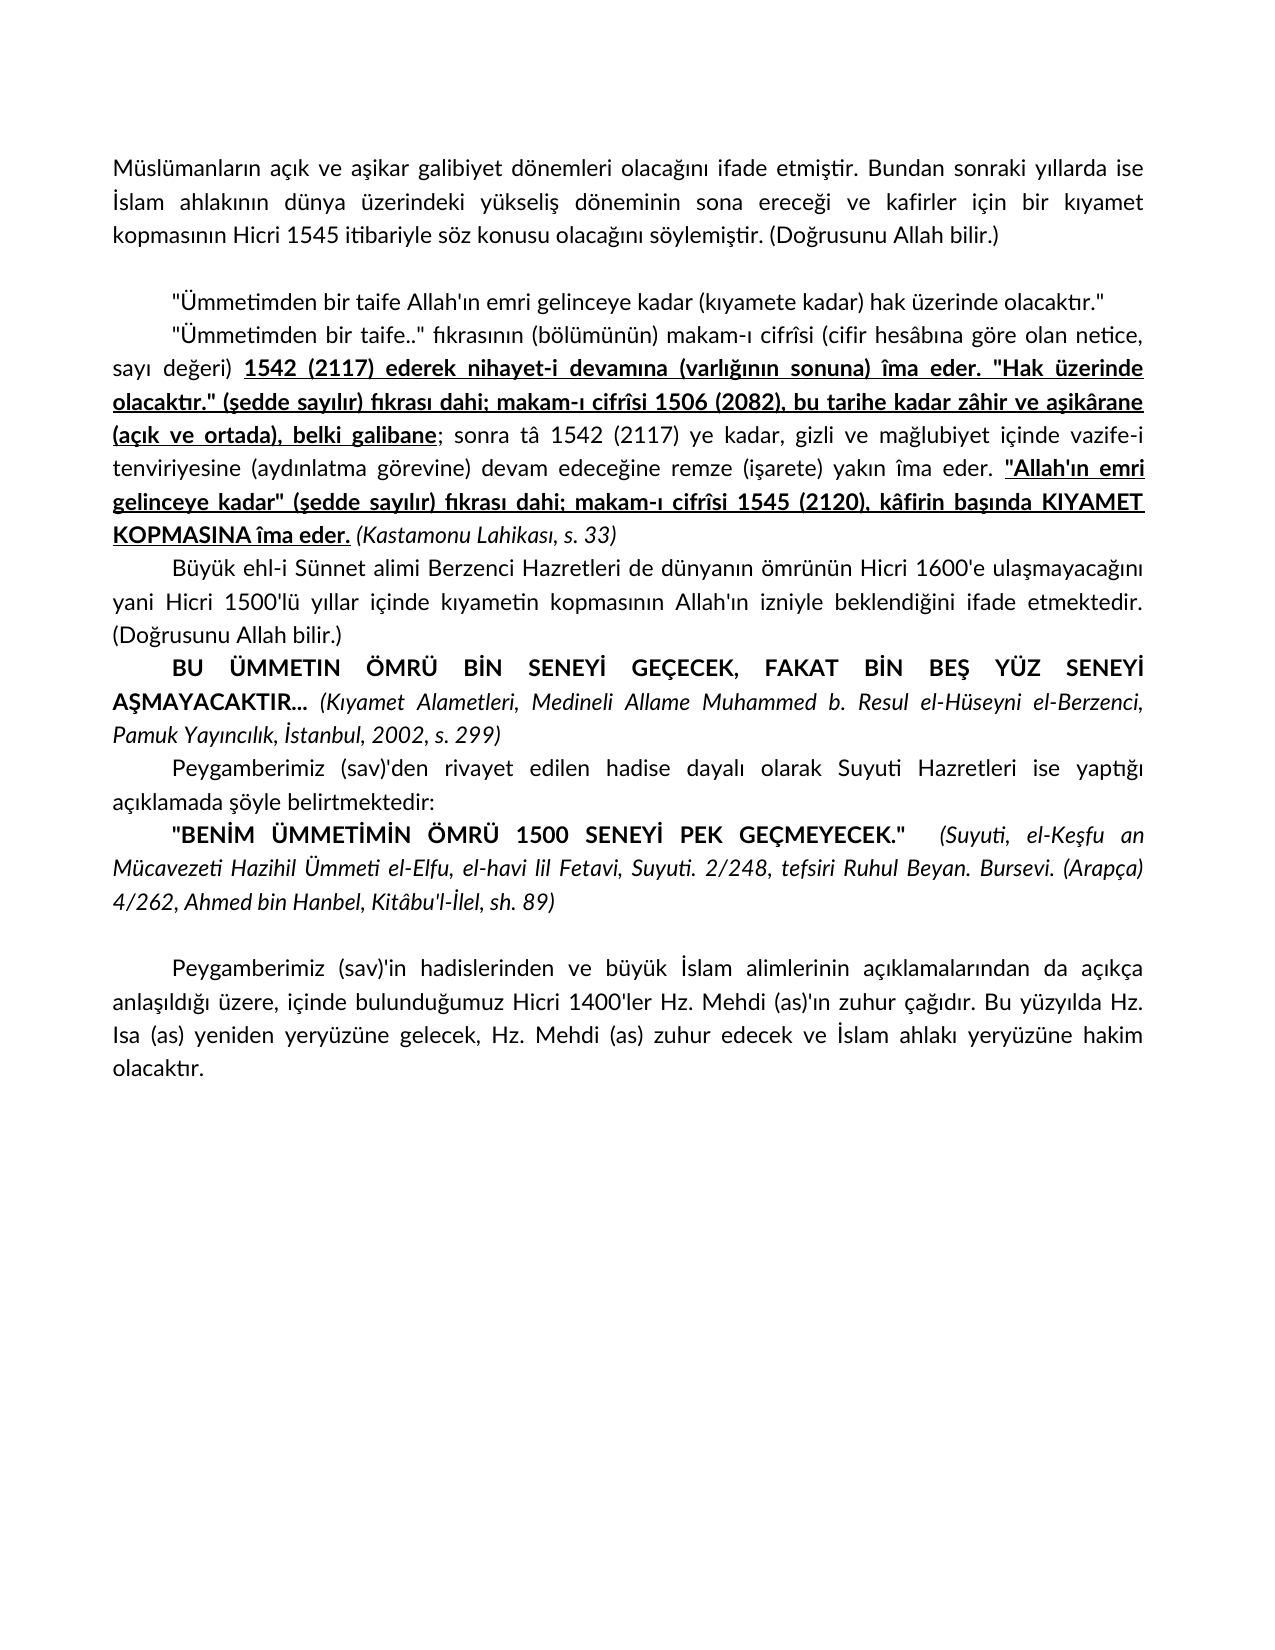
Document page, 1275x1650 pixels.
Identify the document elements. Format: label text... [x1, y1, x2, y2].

text Müslümanların açık ve aşikar galibiyet dönemleri olacağını ifade etmiştir. Bundan sonraki yıllarda ise İslam ahlakının dünya üzerindeki yükseliş döneminin sona ereceği ve kafirler için bir kıyamet kopmasının Hicri 1545 itibariyle söz konusu olacağını söylemiştir. (Doğrusunu Allah bilir.) [112, 150, 1145, 250]
text Peygamberimiz (sav)'in hadislerinden ve büyük İslam alimlerinin açıklamalarından da açıkça anlaşıldığı üzere, içinde bulunduğumuz Hicri 1400'ler Hz. Mehdi (as)'ın zuhur çağıdır. Bu yüzyılda Hz. Isa (as) yeniden yeryüzüne gelecek, Hz. Mehdi (as) zuhur edecek ve İslam ahlakı yeryüzüne hakim olacaktır. [112, 950, 1145, 1083]
text "BENİM ÜMMETİMİN ÖMRÜ 1500 SENEYİ PEK GEÇMEYECEK." (Suyuti, el-Keşfu an Mücavezeti Hazihil Ümmeti el-Elfu, el-havi lil Fetavi, Suyuti. 2/248, tefsiri Ruhul Beyan. Bursevi. (Arapça) 4/262, Ahmed bin Hanbel, Kitâbu'l-İlel, sh. 89) [112, 817, 1145, 917]
text BU ÜMMETIN ÖMRÜ BİN SENEYİ GEÇECEK, FAKAT BİN BEŞ YÜZ SENEYİ AŞMAYACAKTIR... (Kıyamet Alametleri, Medineli Allame Muhammed b. Resul el-Hüseyni el-Berzenci, Pamuk Yayıncılık, İstanbul, 2002, s. 299) [112, 650, 1145, 750]
text "Ümmetimden bir taife.." fıkrasının (bölümünün) makam-ı cifrîsi (cifir hesâbına göre olan netice, sayı değeri) 1542 (2117) ederek nihayet-i devamına (varlığının sonuna) îma eder. "Hak üzerinde olacaktır." (şedde sayılır) fıkrası dahi; makam-ı cifrîsi 1506 (2082), bu tarihe kadar zâhir ve aşikârane (açık ve ortada), belki galibane; sonra tâ 1542 (2117) ye kadar, gizli ve mağlubiyet içinde vazife-i tenviriyesine (aydınlatma görevine) devam edeceğine remze (işarete) yakın îma eder. "Allah'ın emri gelinceye kadar" (şedde sayılır) fıkrası dahi; makam-ı cifrîsi 1545 (2120), kâfirin başında KIYAMET [112, 317, 1145, 511]
text Büyük ehl-i Sünnet alimi Berzenci Hazretleri de dünyanın ömrünün Hicri 1600'e ulaşmayacağını yani Hicri 1500'lü yıllar içinde kıyametin kopmasının Allah'ın izniyle beklendiğini ifade etmektedir. (Doğrusunu Allah bilir.) [112, 550, 1145, 650]
text KOPMASINA îma eder. (Kastamonu Lahikası, s. 33) [112, 512, 1145, 550]
text "Ümmetimden bir taife Allah'ın emri gelinceye kadar (kıyamete kadar) hak üzerinde olacaktır." [112, 283, 1145, 317]
text Peygamberimiz (sav)'den rivayet edilen hadise dayalı olarak Suyuti Hazretleri ise yaptığı açıklamada şöyle belirtmektedir: [112, 750, 1145, 817]
